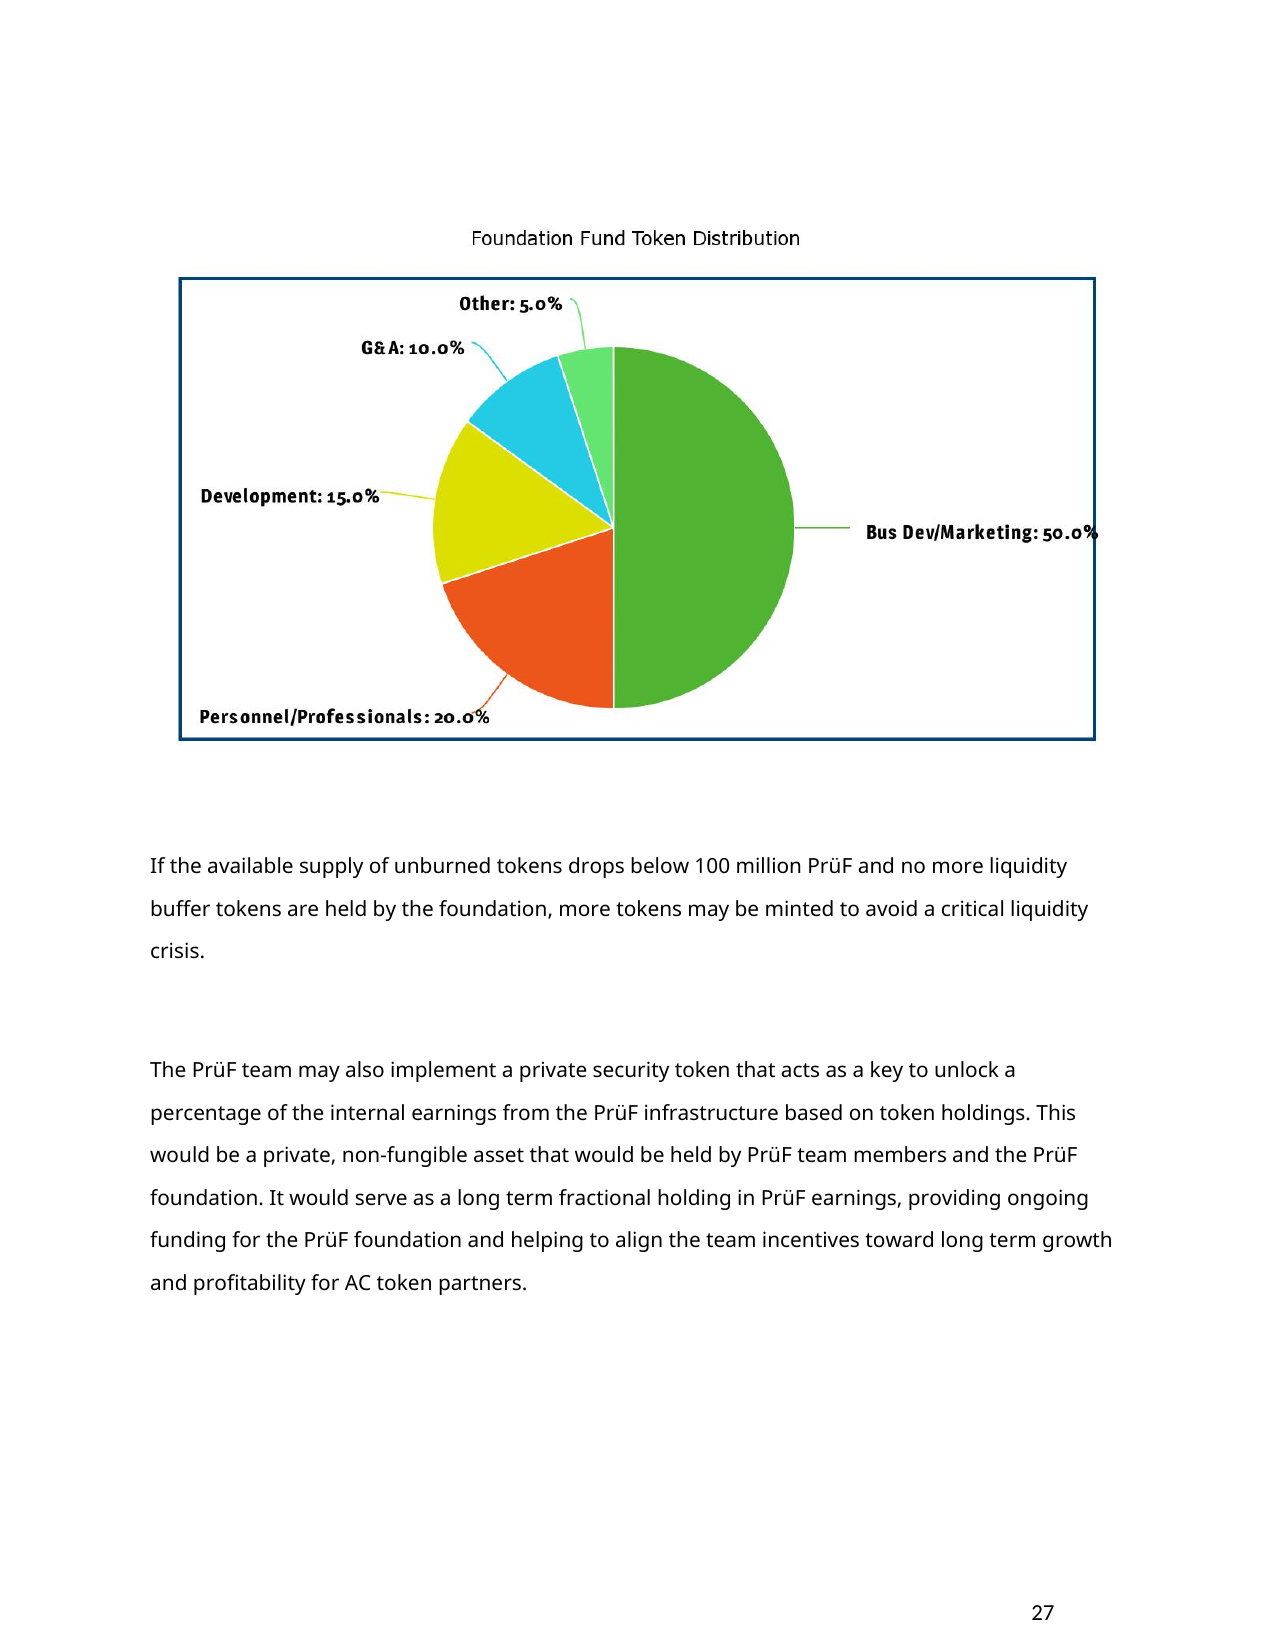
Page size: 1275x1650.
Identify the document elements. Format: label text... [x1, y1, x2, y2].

picture [164, 216, 1101, 749]
text The PrüF team may also implement a private security token that acts as a key to unlock a percentage of the internal earnings from the PrüF infrastructure based on token holdings. This would be a private, non-fungible asset that would be held by PrüF team members and the PrüF foundation. It would serve as a long term fractional holding in PrüF earnings, providing ongoing funding for the PrüF foundation and helping to align the team incentives toward long term growth and profitability for AC token partners. [150, 1055, 1125, 1297]
text If the available supply of unburned tokens drops below 100 million PrüF and no more liquidity buffer tokens are held by the foundation, more tokens may be minted to avoid a critical liquidity crisis. [150, 851, 1125, 965]
